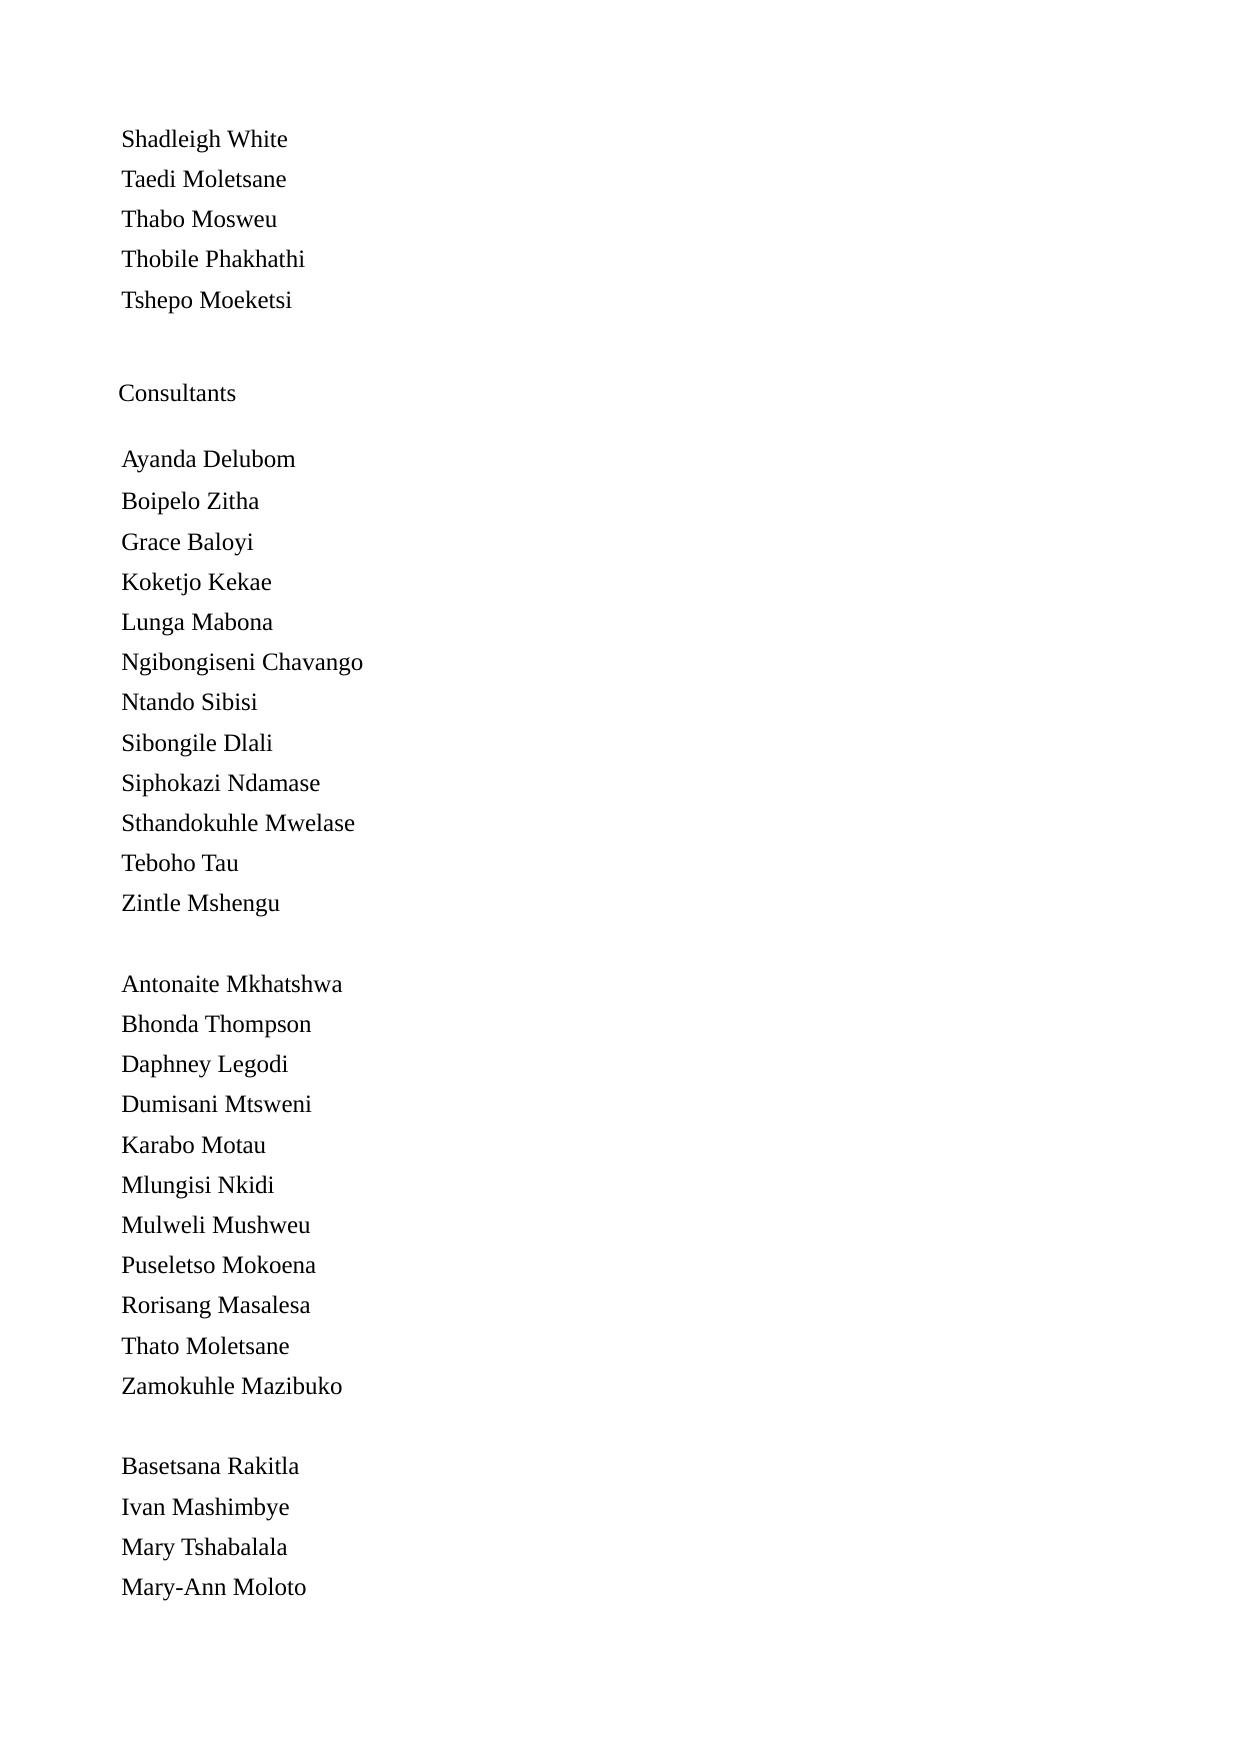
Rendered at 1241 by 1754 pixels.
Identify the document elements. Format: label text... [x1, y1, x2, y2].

table_cell Zintle Mshengu [118, 883, 367, 923]
table_cell Thabo Mosweu [118, 199, 334, 239]
table_cell Karabo Motau [118, 1124, 367, 1164]
table_cell [118, 923, 367, 963]
table_cell [118, 1405, 367, 1446]
table_cell Antonaite Mkhatshwa [118, 963, 367, 1003]
table_cell Zamokuhle Mazibuko [118, 1365, 367, 1405]
table_cell Bhonda Thompson [118, 1003, 367, 1043]
table_cell Thato Moletsane [118, 1325, 367, 1365]
table_cell Rorisang Masalesa [118, 1285, 367, 1325]
table_cell Mary Tshabalala [118, 1526, 367, 1566]
table_cell Dumisani Mtsweni [118, 1084, 367, 1124]
table_cell Tshepo Moeketsi [118, 279, 334, 321]
table_cell Ngibongiseni Chavango [118, 641, 367, 682]
table_cell Lunga Mabona [118, 601, 367, 641]
table_cell Ntando Sibisi [118, 682, 367, 722]
table_cell Daphney Legodi [118, 1044, 367, 1084]
table_cell Sibongile Dlali [118, 722, 367, 762]
table_cell Mary-Ann Moloto [118, 1566, 367, 1606]
table_cell Mulweli Mushweu [118, 1204, 367, 1244]
table_cell Koketjo Kekae [118, 561, 367, 601]
table_cell Grace Baloyi [118, 521, 367, 561]
text Consultants [118, 378, 1122, 436]
table_cell Boipelo Zitha [118, 481, 367, 521]
table_cell Basetsana Rakitla [118, 1446, 367, 1486]
table_cell Shadleigh White [118, 118, 334, 158]
table_cell Taedi Moletsane [118, 158, 334, 198]
table_cell Siphokazi Ndamase [118, 762, 367, 802]
table_cell Puseletso Mokoena [118, 1245, 367, 1285]
table_cell Teboho Tau [118, 843, 367, 883]
table_header Ayanda Delubom [118, 436, 367, 481]
table_cell Mlungisi Nkidi [118, 1164, 367, 1204]
table_cell Sthandokuhle Mwelase [118, 802, 367, 842]
table_cell Ivan Mashimbye [118, 1486, 367, 1526]
table_cell Thobile Phakhathi [118, 239, 334, 279]
